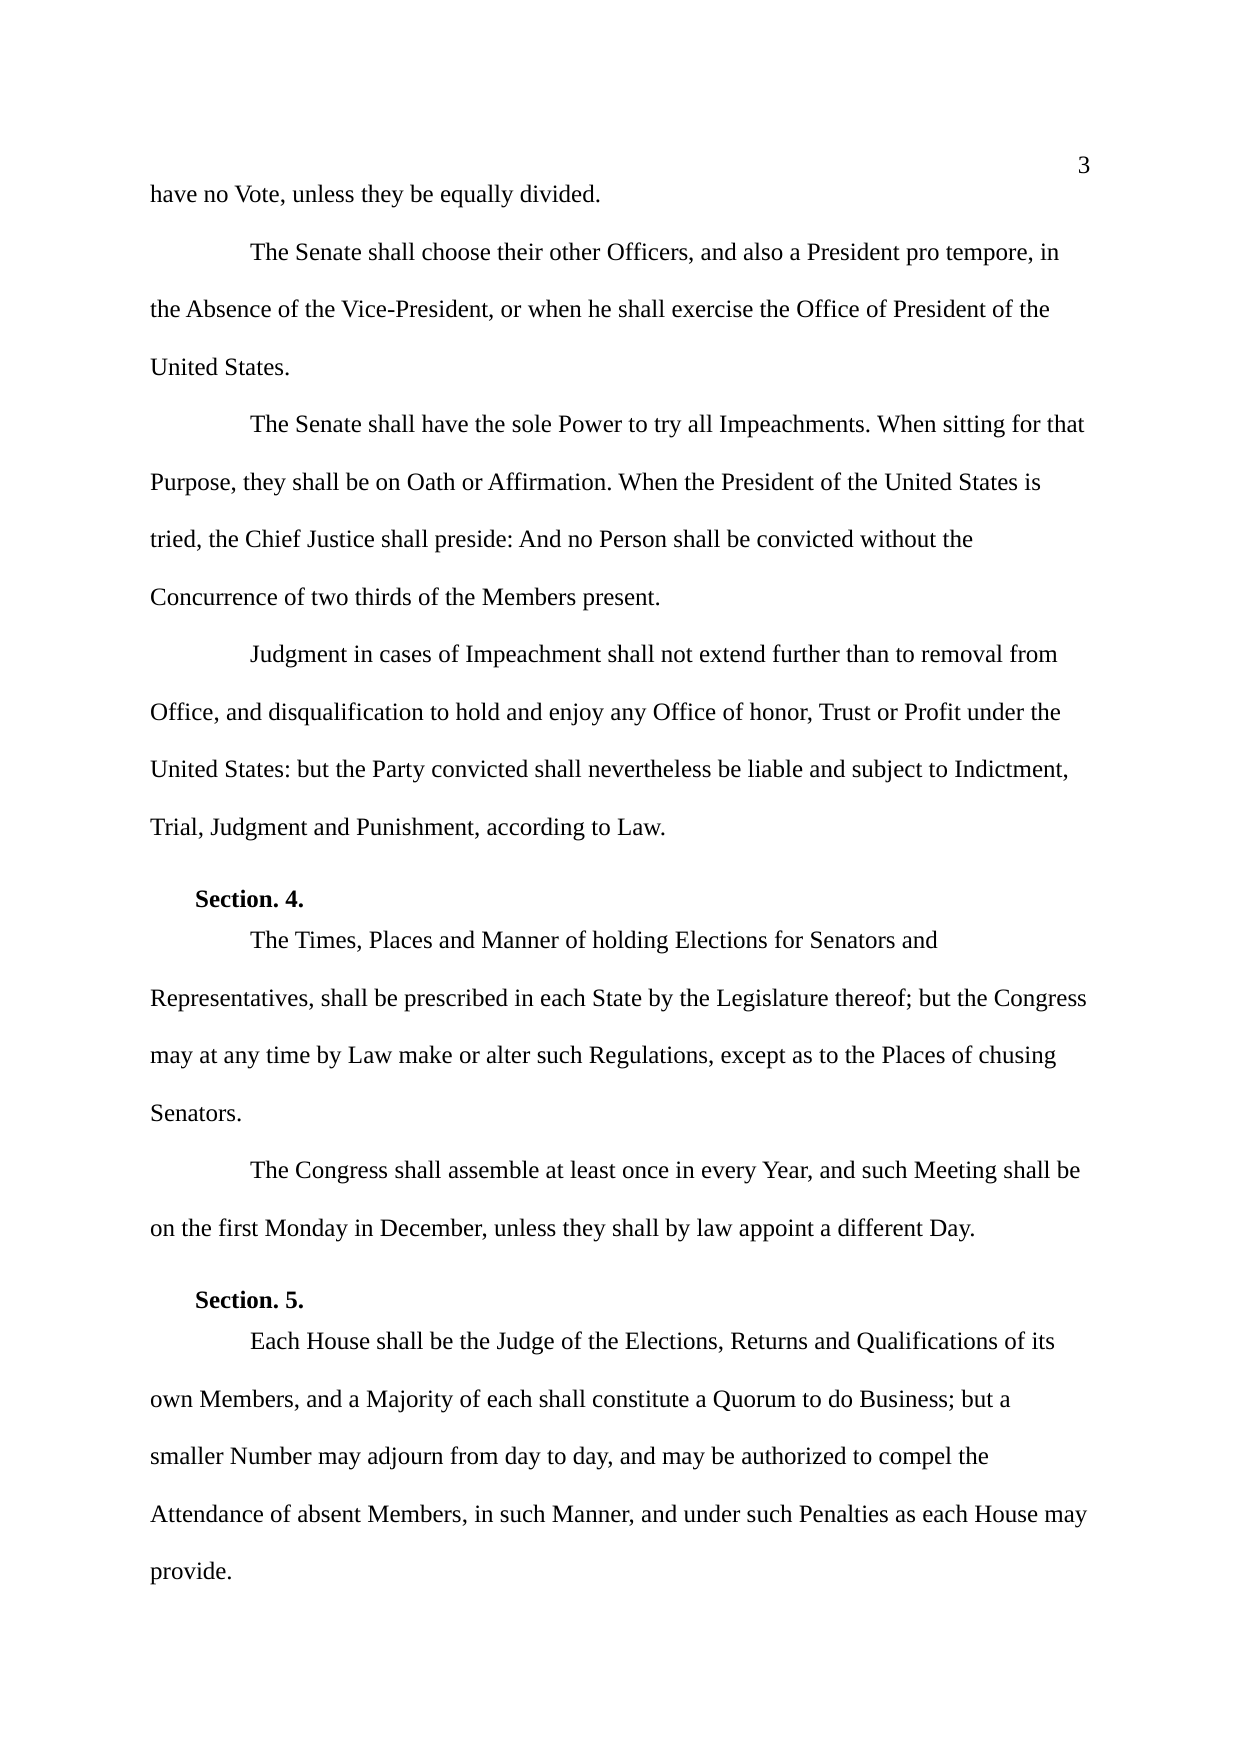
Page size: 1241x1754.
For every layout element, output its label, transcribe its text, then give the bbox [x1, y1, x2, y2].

text The Congress shall assemble at least once in every Year, and such Meeting shall be on the first Monday in December, unless they shall by law appoint a different Day. [150, 1155, 1090, 1242]
subtitle Section. 4. [195, 884, 1090, 913]
text Each House shall be the Judge of the Elections, Returns and Qualifications of its own Members, and a Majority of each shall constitute a Quorum to do Business; but a smaller Number may adjourn from day to day, and may be authorized to compel the Attendance of absent Members, in such Manner, and under such Penalties as each House may provide. [150, 1326, 1090, 1585]
subtitle Section. 5. [195, 1285, 1090, 1314]
text The Senate shall have the sole Power to try all Impeachments. When sitting for that Purpose, they shall be on Oath or Affirmation. When the President of the United States is tried, the Chief Justice shall preside: And no Person shall be convicted without the Concurrence of two thirds of the Members present. [150, 409, 1090, 611]
text The Senate shall choose their other Officers, and also a President pro tempore, in the Absence of the Vice-President, or when he shall exercise the Office of President of the United States. [150, 237, 1090, 381]
text Judgment in cases of Impeachment shall not extend further than to removal from Office, and disqualification to hold and enjoy any Office of honor, Trust or Profit under the United States: but the Party convicted shall nevertheless be liable and subject to Indictment, Trial, Judgment and Punishment, according to Law. [150, 639, 1090, 841]
text have no Vote, unless they be equally divided. [150, 179, 1090, 208]
text The Times, Places and Manner of holding Elections for Senators and Representatives, shall be prescribed in each State by the Legislature thereof; but the Congress may at any time by Law make or alter such Regulations, except as to the Places of chusing Senators. [150, 925, 1090, 1127]
